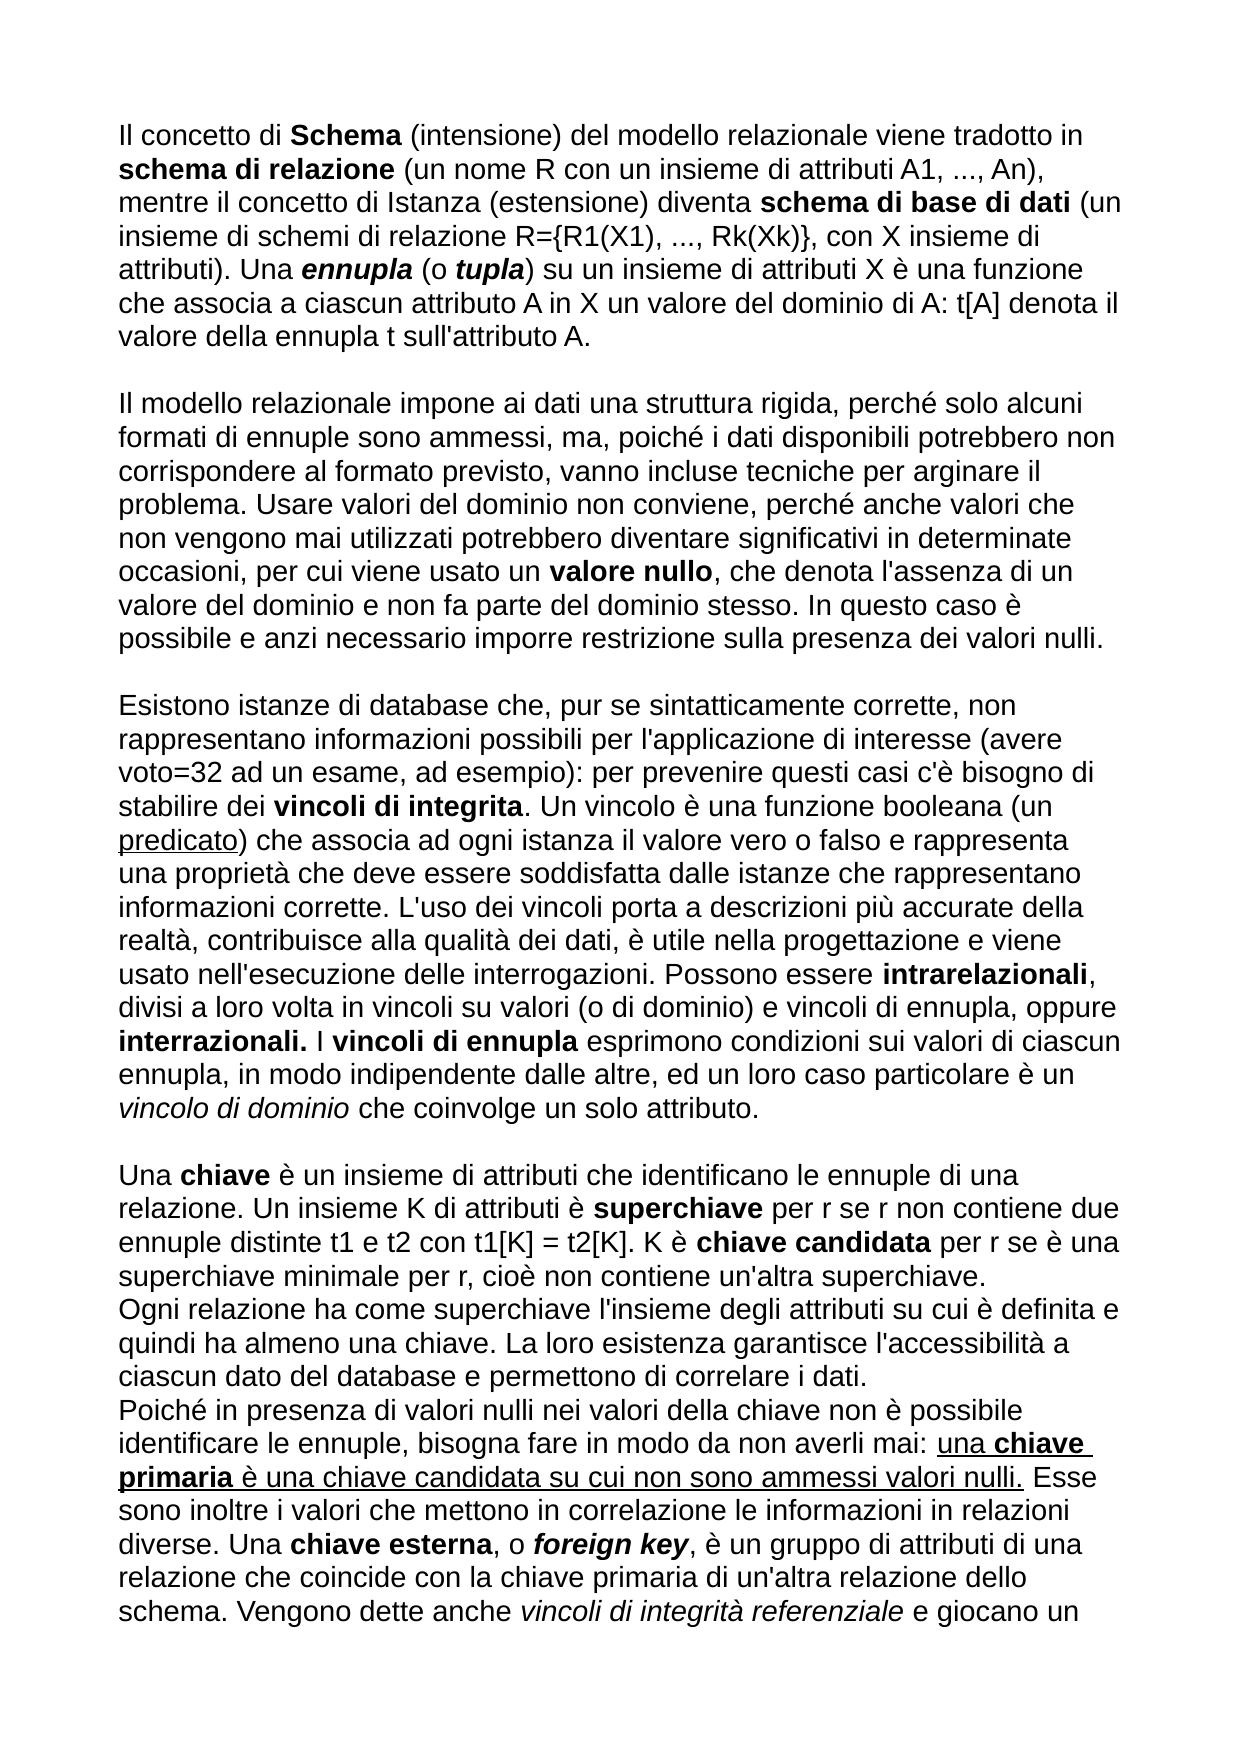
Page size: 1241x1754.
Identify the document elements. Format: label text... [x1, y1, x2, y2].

text Ogni relazione ha come superchiave l'insieme degli attributi su cui è definita e quindi ha almeno una chiave. La loro esistenza garantisce l'accessibilità a ciascun dato del database e permettono di correlare i dati. [118, 1292, 1122, 1393]
text Il modello relazionale impone ai dati una struttura rigida, perché solo alcuni formati di ennuple sono ammessi, ma, poiché i dati disponibili potrebbero non corrispondere al formato previsto, vanno incluse tecniche per arginare il problema. Usare valori del dominio non conviene, perché anche valori che non vengono mai utilizzati potrebbero diventare significativi in determinate occasioni, per cui viene usato un valore nullo, che denota l'assenza di un valore del dominio e non fa parte del dominio stesso. In questo caso è possibile e anzi necessario imporre restrizione sulla presenza dei valori nulli. [118, 386, 1122, 655]
text Poiché in presenza di valori nulli nei valori della chiave non è possibile identificare le ennuple, bisogna fare in modo da non averli mai: una chiave primaria è una chiave candidata su cui non sono ammessi valori nulli. Esse sono inoltre i valori che mettono in correlazione le informazioni in relazioni diverse. Una chiave esterna, o foreign key, è un gruppo di attributi di una relazione che coincide con la chiave primaria di un'altra relazione dello schema. Vengono dette anche vincoli di integrità referenziale e giocano un [118, 1393, 1122, 1627]
text Una chiave è un insieme di attributi che identificano le ennuple di una relazione. Un insieme K di attributi è superchiave per r se r non contiene due ennuple distinte t1 e t2 con t1[K] = t2[K]. K è chiave candidata per r se è una superchiave minimale per r, cioè non contiene un'altra superchiave. [118, 1158, 1122, 1292]
text Il concetto di Schema (intensione) del modello relazionale viene tradotto in schema di relazione (un nome R con un insieme di attributi A1, ..., An), mentre il concetto di Istanza (estensione) diventa schema di base di dati (un insieme di schemi di relazione R={R1(X1), ..., Rk(Xk)}, con X insieme di attributi). Una ennupla (o tupla) su un insieme di attributi X è una funzione che associa a ciascun attributo A in X un valore del dominio di A: t[A] denota il valore della ennupla t sull'attributo A. [118, 118, 1122, 353]
text Esistono istanze di database che, pur se sintatticamente corrette, non rappresentano informazioni possibili per l'applicazione di interesse (avere voto=32 ad un esame, ad esempio): per prevenire questi casi c'è bisogno di stabilire dei vincoli di integrita. Un vincolo è una funzione booleana (un predicato) che associa ad ogni istanza il valore vero o falso e rappresenta una proprietà che deve essere soddisfatta dalle istanze che rappresentano informazioni corrette. L'uso dei vincoli porta a descrizioni più accurate della realtà, contribuisce alla qualità dei dati, è utile nella progettazione e viene usato nell'esecuzione delle interrogazioni. Possono essere intrarelazionali, divisi a loro volta in vincoli su valori (o di dominio) e vincoli di ennupla, oppure interrazionali. I vincoli di ennupla esprimono condizioni sui valori di ciascun ennupla, in modo indipendente dalle altre, ed un loro caso particolare è un vincolo di dominio che coinvolge un solo attributo. [118, 688, 1122, 1124]
